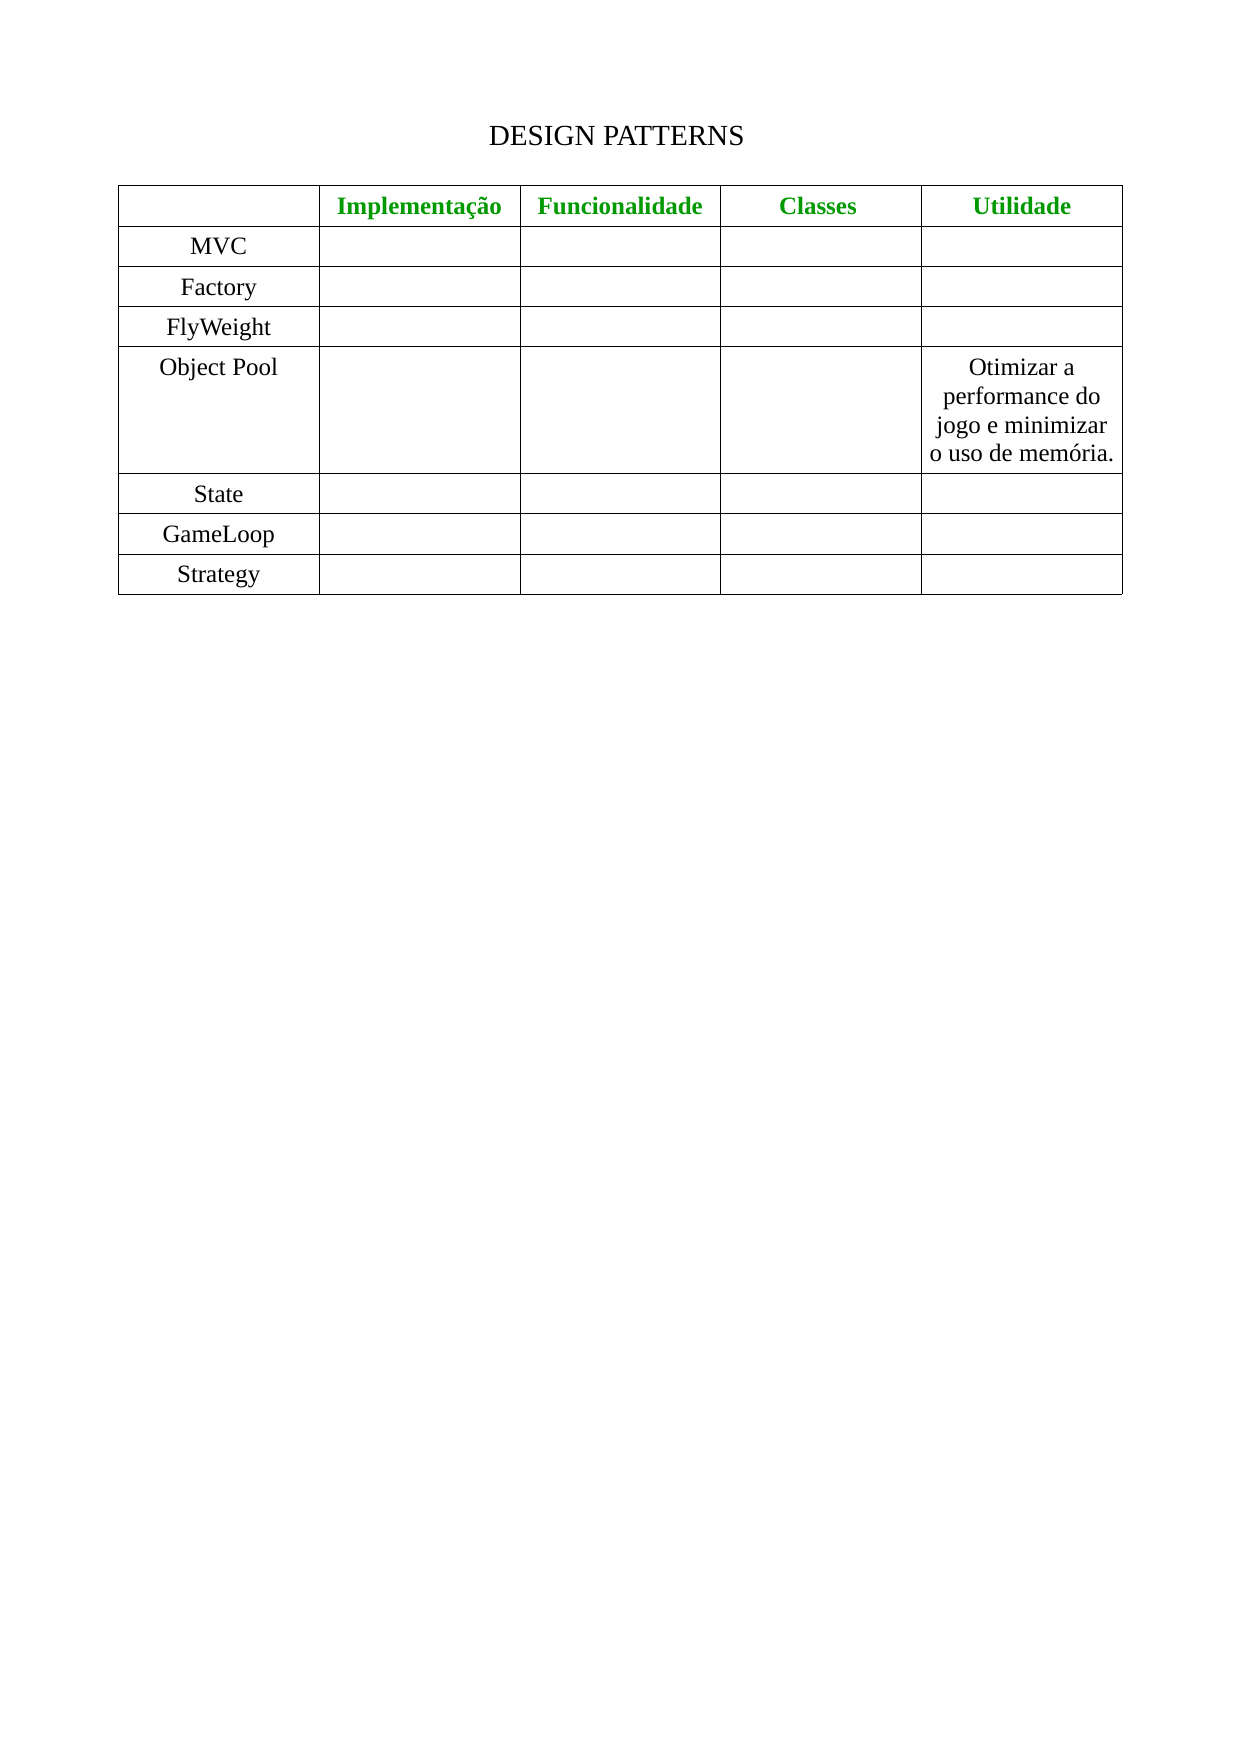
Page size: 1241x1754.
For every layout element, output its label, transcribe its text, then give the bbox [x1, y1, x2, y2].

table_cell [721, 227, 921, 266]
table_cell [721, 474, 921, 513]
table_cell [521, 474, 720, 513]
text DESIGN PATTERNS [118, 118, 1122, 152]
table_cell [922, 267, 1122, 306]
table_cell [521, 555, 720, 594]
table_cell FlyWeight [119, 307, 319, 346]
table_cell [922, 474, 1122, 513]
table_cell [320, 347, 520, 473]
table_cell [320, 267, 520, 306]
table_header Classes [721, 186, 921, 226]
table_cell MVC [119, 227, 319, 266]
table_cell GameLoop [119, 514, 319, 554]
table_header [119, 186, 319, 226]
table_cell [320, 514, 520, 554]
table_cell [922, 555, 1122, 594]
table_cell [320, 227, 520, 266]
table_cell [521, 347, 720, 473]
table_header Utilidade [922, 186, 1122, 226]
table_cell [320, 307, 520, 346]
table_header Funcionalidade [521, 186, 720, 226]
table_cell [521, 514, 720, 554]
table_cell Strategy [119, 555, 319, 594]
table_cell [521, 307, 720, 346]
table_header Implementação [320, 186, 520, 226]
table_cell [721, 514, 921, 554]
table_cell [922, 307, 1122, 346]
table_cell [320, 474, 520, 513]
table_cell Factory [119, 267, 319, 306]
table_cell State [119, 474, 319, 513]
table_cell [922, 227, 1122, 266]
table_cell Otimizar a performance do jogo e minimizar o uso de memória. [922, 347, 1122, 473]
table_cell [922, 514, 1122, 554]
table_cell [521, 267, 720, 306]
table_cell Object Pool [119, 347, 319, 473]
table_cell [320, 555, 520, 594]
table_cell [721, 347, 921, 473]
table_cell [721, 307, 921, 346]
table_cell [721, 555, 921, 594]
table_cell [721, 267, 921, 306]
table_cell [521, 227, 720, 266]
